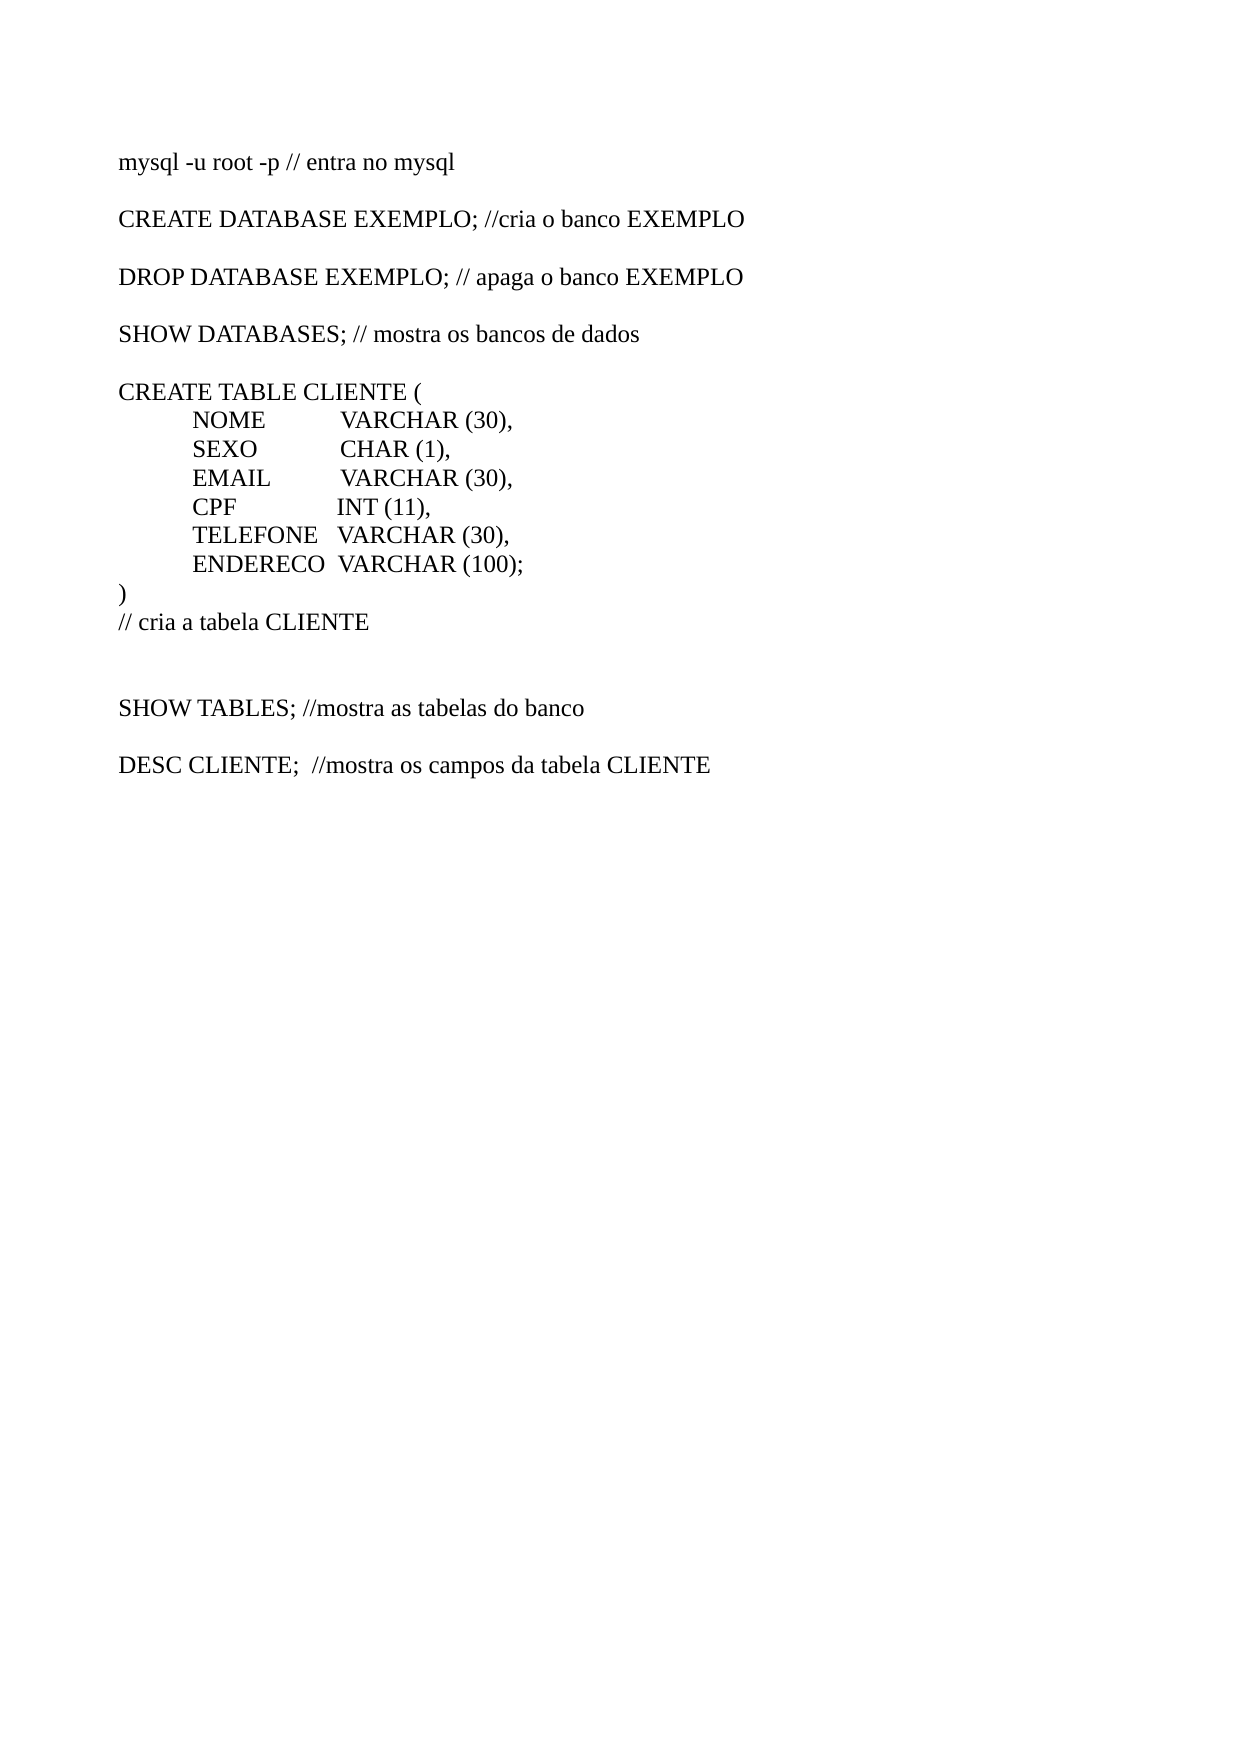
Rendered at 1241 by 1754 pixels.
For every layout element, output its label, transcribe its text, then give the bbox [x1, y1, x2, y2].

text SHOW DATABASES; // mostra os bancos de dados [118, 319, 1122, 348]
text DESC CLIENTE; //mostra os campos da tabela CLIENTE [118, 751, 1122, 779]
text CREATE TABLE CLIENTE ( [118, 377, 1122, 406]
text ENDERECO VARCHAR (100); [118, 549, 1122, 578]
text TELEFONE VARCHAR (30), [118, 521, 1122, 549]
text ) [118, 578, 1122, 607]
text DROP DATABASE EXEMPLO; // apaga o banco EXEMPLO [118, 262, 1122, 291]
text SEXO CHAR (1), [118, 434, 1122, 463]
text CPF INT (11), [118, 492, 1122, 521]
text // cria a tabela CLIENTE [118, 607, 1122, 636]
text CREATE DATABASE EXEMPLO; //cria o banco EXEMPLO [118, 204, 1122, 233]
text SHOW TABLES; //mostra as tabelas do banco [118, 693, 1122, 722]
text EMAIL VARCHAR (30), [118, 463, 1122, 492]
text NOME VARCHAR (30), [118, 406, 1122, 434]
text mysql -u root -p // entra no mysql [118, 147, 1122, 176]
